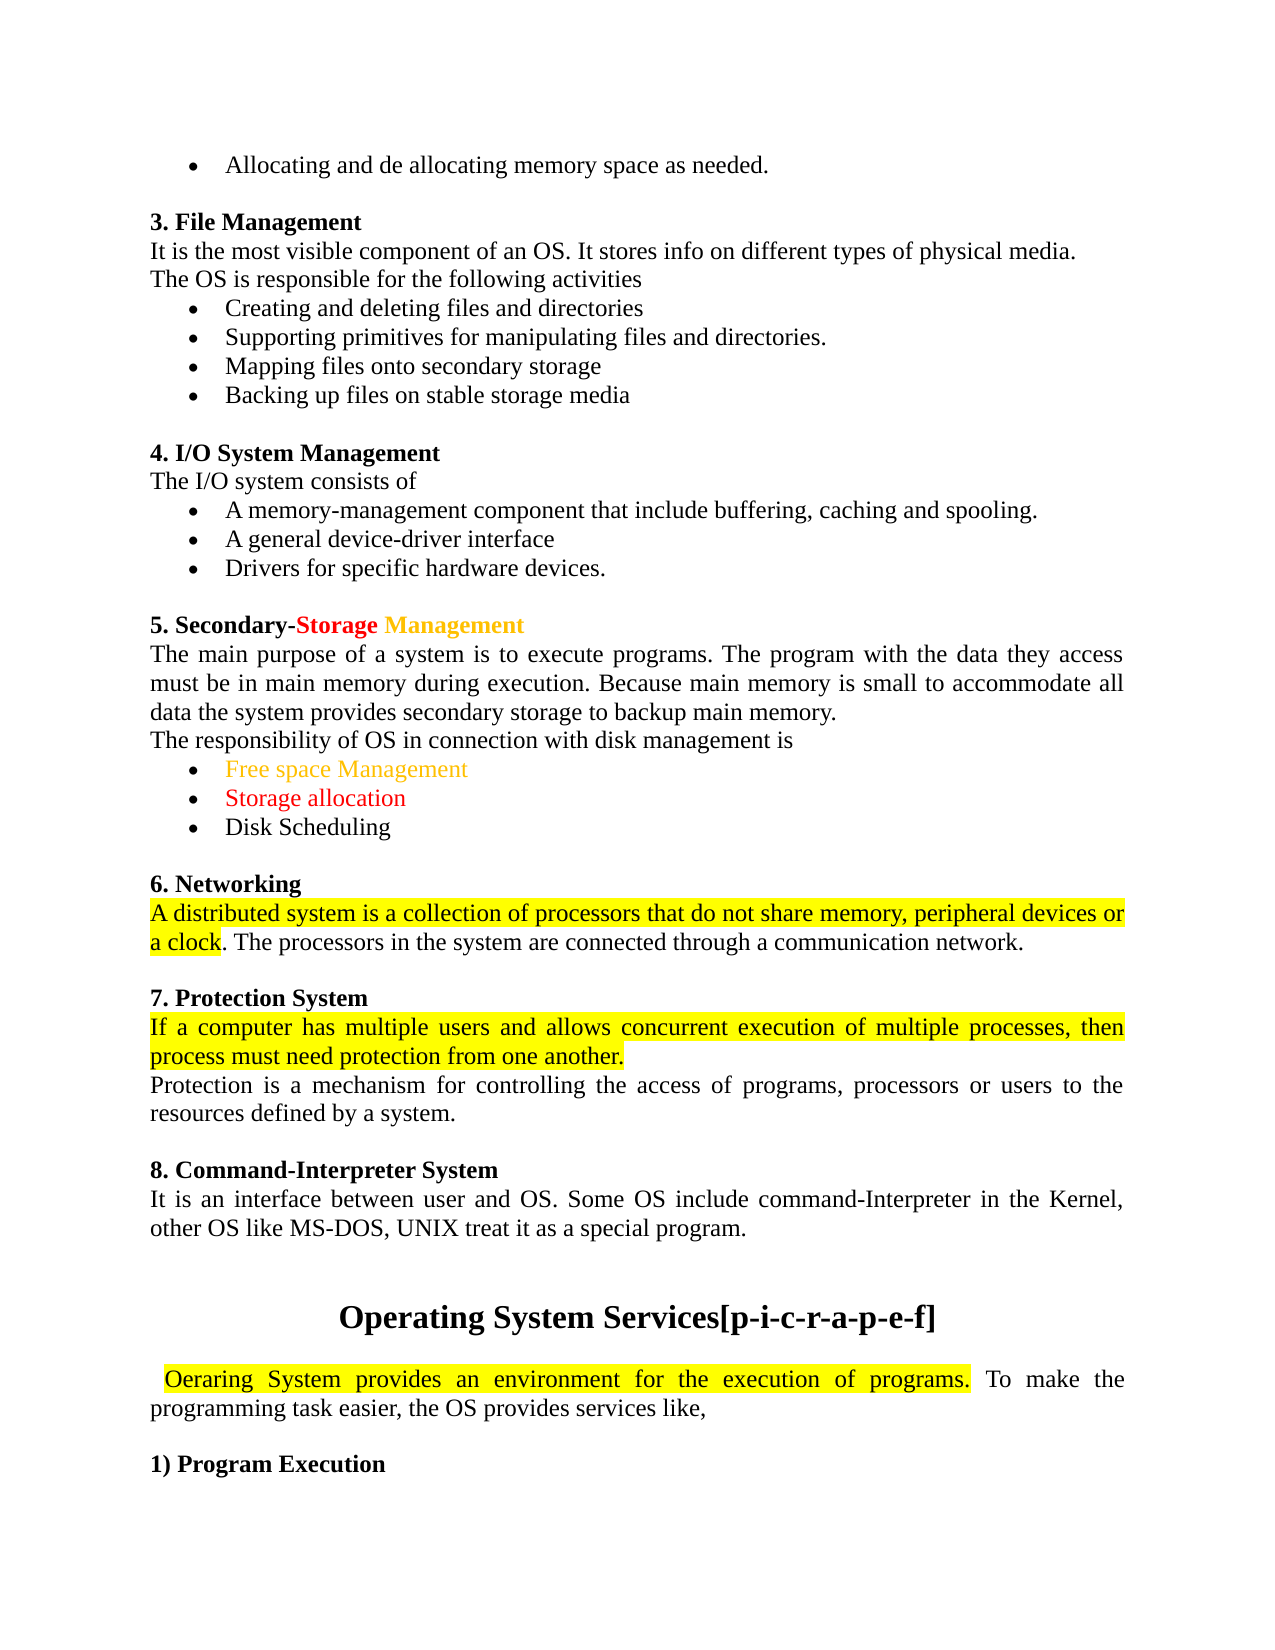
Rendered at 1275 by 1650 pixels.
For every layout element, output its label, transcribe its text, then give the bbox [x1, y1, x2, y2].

text 6. Networking [150, 869, 1125, 898]
text The OS is responsible for the following activities [150, 264, 1125, 293]
text Protection is a mechanism for controlling the access of programs, processors or users to the resources defined by a system. [150, 1070, 1125, 1127]
text 4. I/O System Management [150, 438, 1125, 466]
list A memory-management component that include buffering, caching and spooling. [187, 495, 1125, 524]
text It is an interface between user and OS. Some OS include command-Interpreter in the Kernel, other OS like MS-DOS, UNIX treat it as a special program. [150, 1184, 1125, 1242]
text 7. Protection System [150, 983, 1125, 1012]
list Supporting primitives for manipulating files and directories. [187, 322, 1125, 351]
text The main purpose of a system is to execute programs. The program with the data they access must be in main memory during execution. Because main memory is small to accommodate all data the system provides secondary storage to backup main memory. [150, 639, 1125, 725]
list Free space Management [187, 754, 1125, 783]
list A general device-driver interface [187, 524, 1125, 553]
text If a computer has multiple users and allows concurrent execution of multiple processes, then process must need protection from one another. [150, 1012, 1125, 1070]
text The responsibility of OS in connection with disk management is [150, 725, 1125, 754]
list Allocating and de allocating memory space as needed. [187, 150, 1125, 179]
list Mapping files onto secondary storage [187, 351, 1125, 381]
text A distributed system is a collection of processors that do not share memory, peripheral devices or a clock. The processors in the system are connected through a communication network. [150, 898, 1125, 956]
list Drivers for specific hardware devices. [187, 553, 1125, 582]
list Disk Scheduling [187, 812, 1125, 841]
text Oeraring System provides an environment for the execution of programs. To make the programming task easier, the OS provides services like, [150, 1364, 1125, 1421]
text Operating System Services[p-i-c-r-a-p-e-f] [150, 1298, 1125, 1336]
text 3. File Management [150, 207, 1125, 236]
text The I/O system consists of [150, 466, 1125, 495]
list Storage allocation [187, 783, 1125, 812]
text 8. Command-Interpreter System [150, 1155, 1125, 1184]
list Creating and deleting files and directories [187, 293, 1125, 322]
text 1) Program Execution [150, 1449, 1125, 1478]
list Backing up files on stable storage media [187, 381, 1125, 409]
text 5. Secondary-Storage Management [150, 610, 1125, 639]
text It is the most visible component of an OS. It stores info on different types of physical media. [150, 236, 1125, 264]
